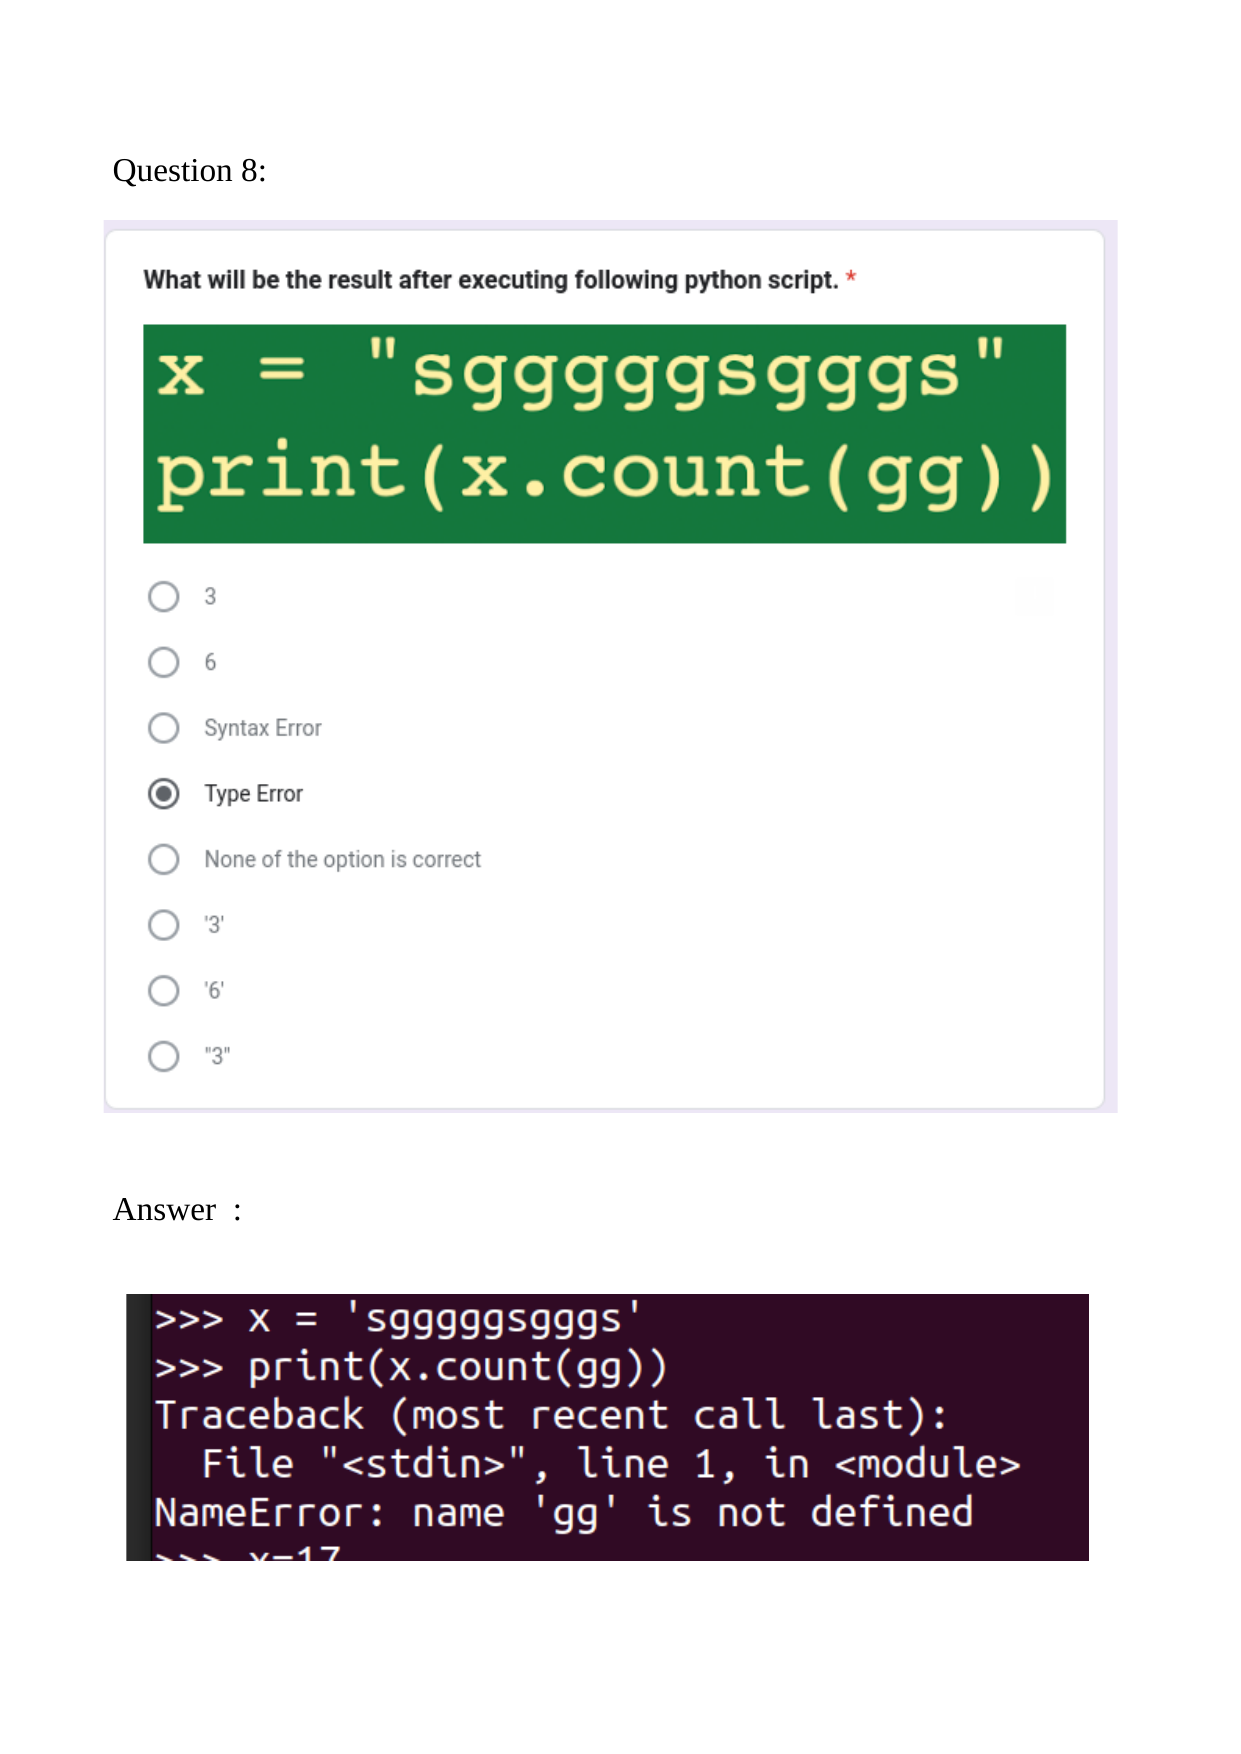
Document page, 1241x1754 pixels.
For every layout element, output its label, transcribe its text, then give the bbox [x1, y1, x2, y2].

text Question 8: [112, 150, 1128, 188]
picture [126, 1294, 1089, 1561]
picture [103, 220, 1118, 1113]
text Answer : [112, 1189, 1128, 1266]
